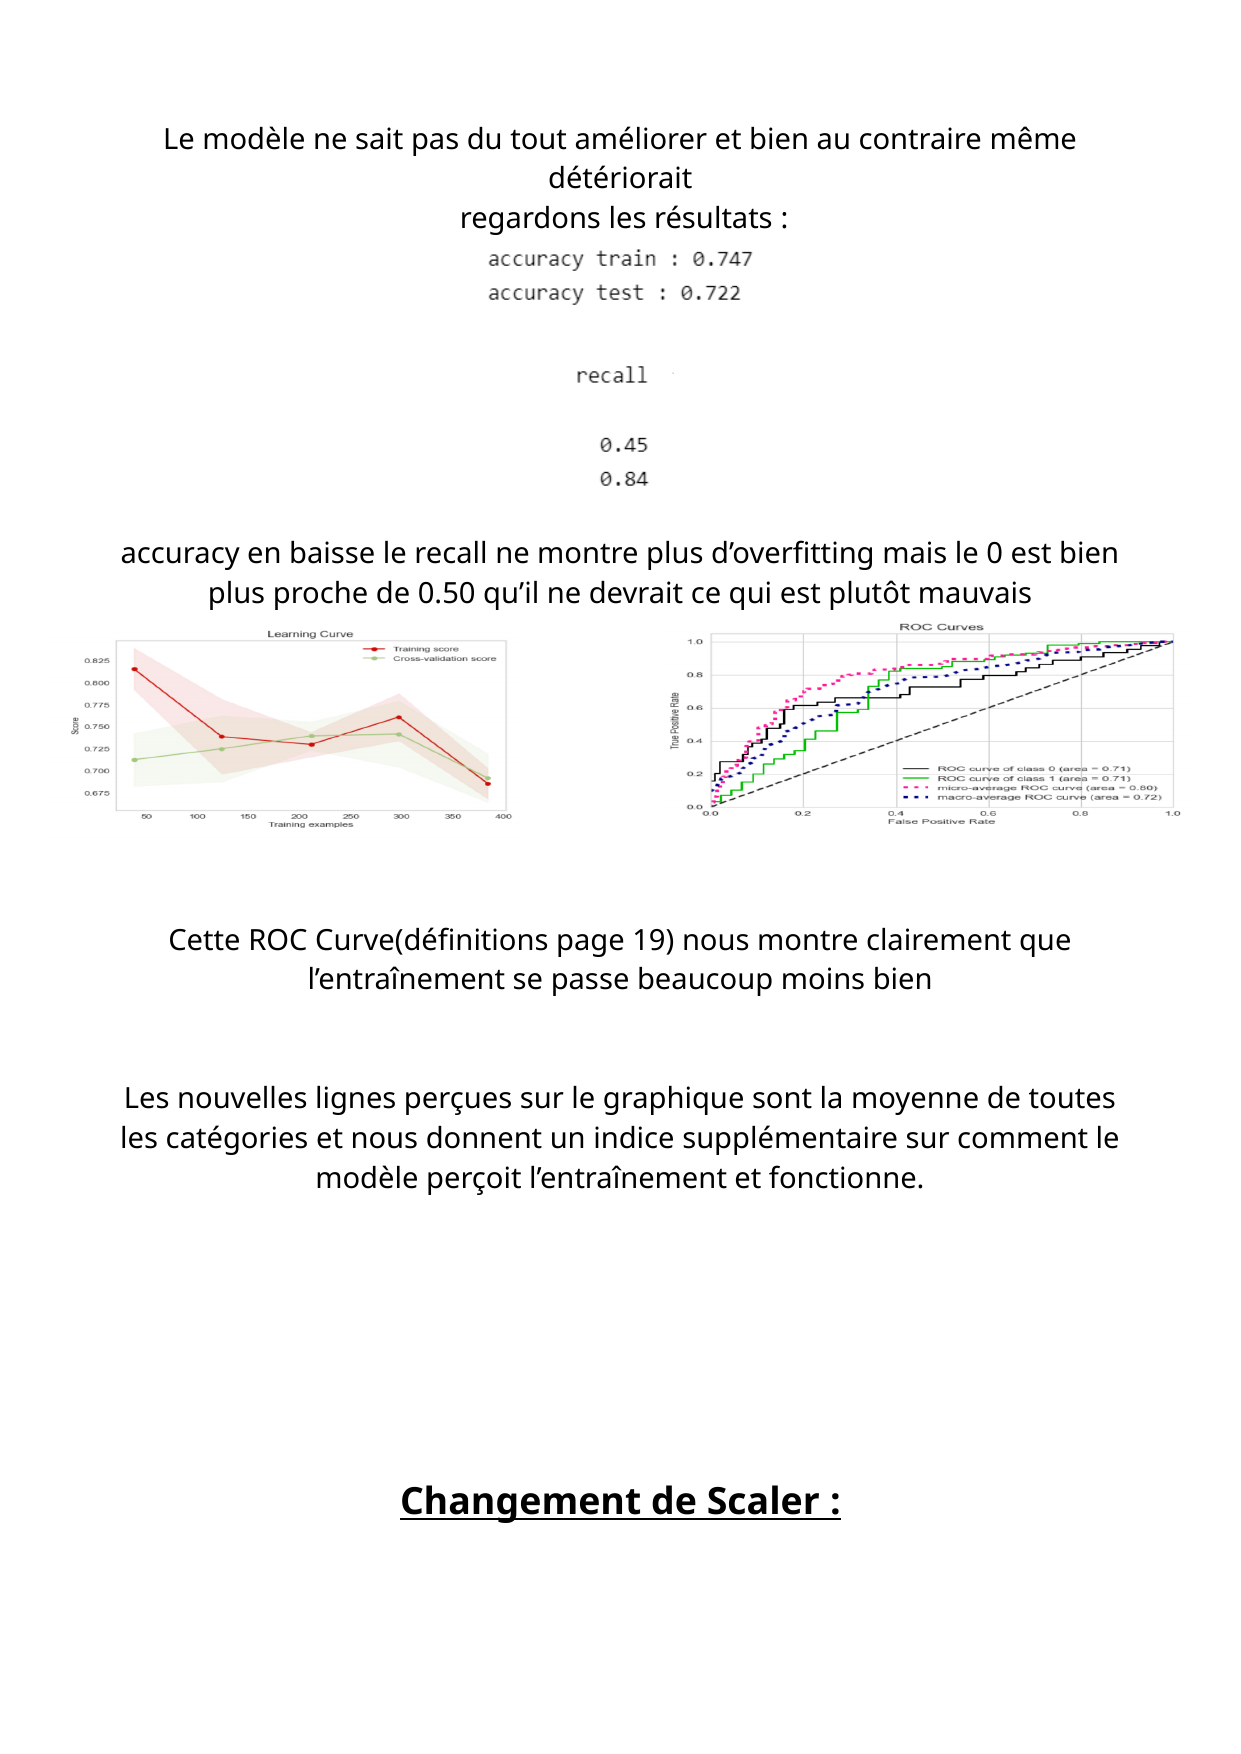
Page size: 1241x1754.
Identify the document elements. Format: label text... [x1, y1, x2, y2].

text Cette ROC Curve(définitions page 19) nous montre clairement que l’entraînement se passe beaucoup moins bien [118, 919, 1122, 998]
text Le modèle ne sait pas du tout améliorer et bien au contraire même détériorait [118, 118, 1122, 197]
text Les nouvelles lignes perçues sur le graphique sont la moyenne de toutes les catégories et nous donnent un indice supplémentaire sur comment le modèle perçoit l’entraînement et fonctionne. [118, 1077, 1122, 1197]
text regardons les résultats : [118, 197, 1122, 237]
text accuracy en baisse le recall ne montre plus d’overfitting mais le 0 est bien plus proche de 0.50 qu’il ne devrait ce qui est plutôt mauvais [118, 533, 1122, 612]
text Changement de Scaler : [118, 1474, 1122, 1525]
